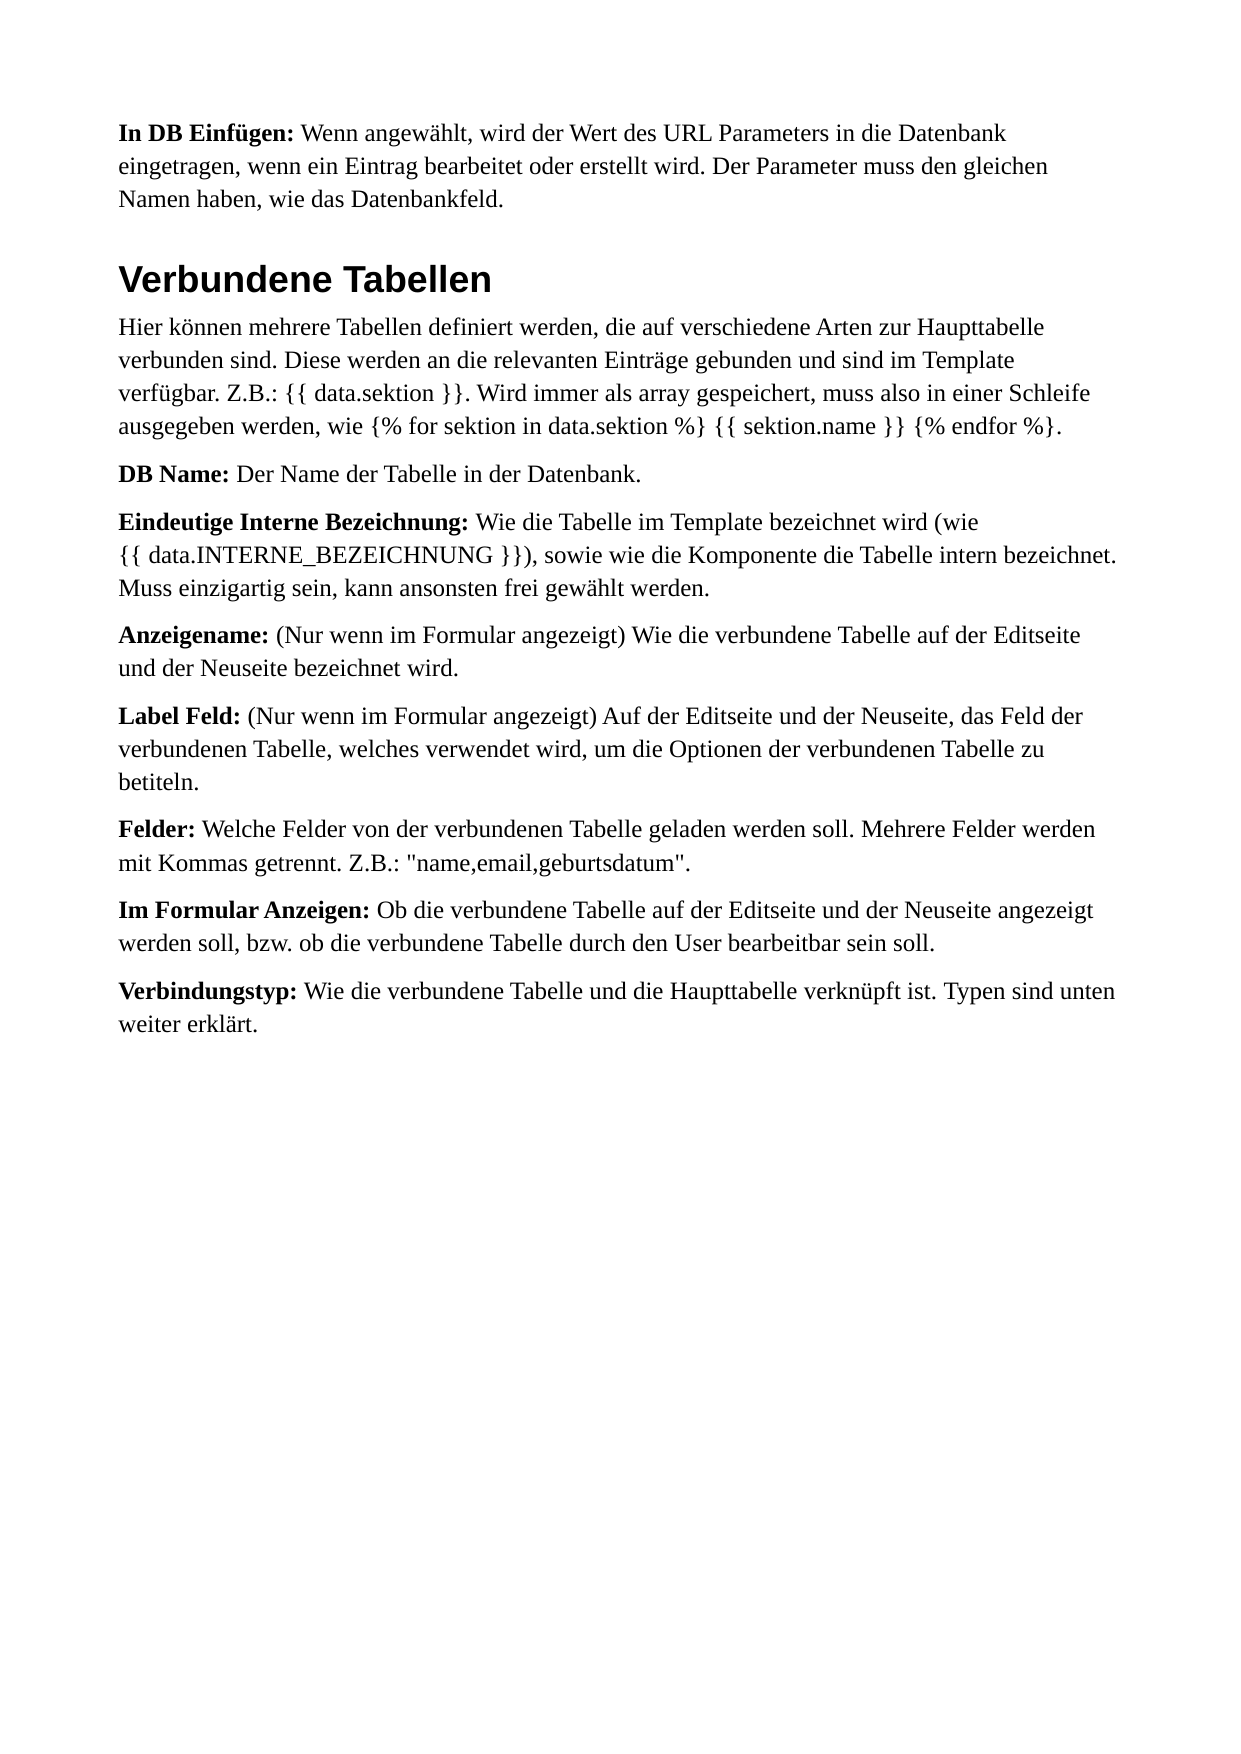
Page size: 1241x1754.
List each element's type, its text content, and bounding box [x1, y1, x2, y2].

text Eindeutige Interne Bezeichnung: Wie die Tabelle im Template bezeichnet wird (wie {{ data.INTERNE_BEZEICHNUNG }}), sowie wie die Komponente die Tabelle intern bezeichnet. Muss einzigartig sein, kann ansonsten frei gewählt werden. [118, 507, 1122, 601]
text DB Name: Der Name der Tabelle in der Datenbank. [118, 459, 1122, 488]
text In DB Einfügen: Wenn angewählt, wird der Wert des URL Parameters in die Datenbank eingetragen, wenn ein Eintrag bearbeitet oder erstellt wird. Der Parameter muss den gleichen Namen haben, wie das Datenbankfeld. [118, 118, 1122, 213]
text Label Feld: (Nur wenn im Formular angezeigt) Auf der Editseite und der Neuseite, das Feld der verbundenen Tabelle, welches verwendet wird, um die Optionen der verbundenen Tabelle zu betiteln. [118, 701, 1122, 796]
text Im Formular Anzeigen: Ob die verbundene Tabelle auf der Editseite und der Neuseite angezeigt werden soll, bzw. ob die verbundene Tabelle durch den User bearbeitbar sein soll. [118, 895, 1122, 957]
subtitle Verbundene Tabellen [118, 257, 1122, 300]
text Verbindungstyp: Wie die verbundene Tabelle und die Haupttabelle verknüpft ist. Typen sind unten weiter erklärt. [118, 976, 1122, 1038]
text Felder: Welche Felder von der verbundenen Tabelle geladen werden soll. Mehrere Felder werden mit Kommas getrennt. Z.B.: "name,email,geburtsdatum". [118, 814, 1122, 876]
text Anzeigename: (Nur wenn im Formular angezeigt) Wie die verbundene Tabelle auf der Editseite und der Neuseite bezeichnet wird. [118, 620, 1122, 682]
text Hier können mehrere Tabellen definiert werden, die auf verschiedene Arten zur Haupttabelle verbunden sind. Diese werden an die relevanten Einträge gebunden und sind im Template verfügbar. Z.B.: {{ data.sektion }}. Wird immer als array gespeichert, muss also in einer Schleife ausgegeben werden, wie {% for sektion in data.sektion %} {{ sektion.name }} {% endfor %}. [118, 312, 1122, 440]
